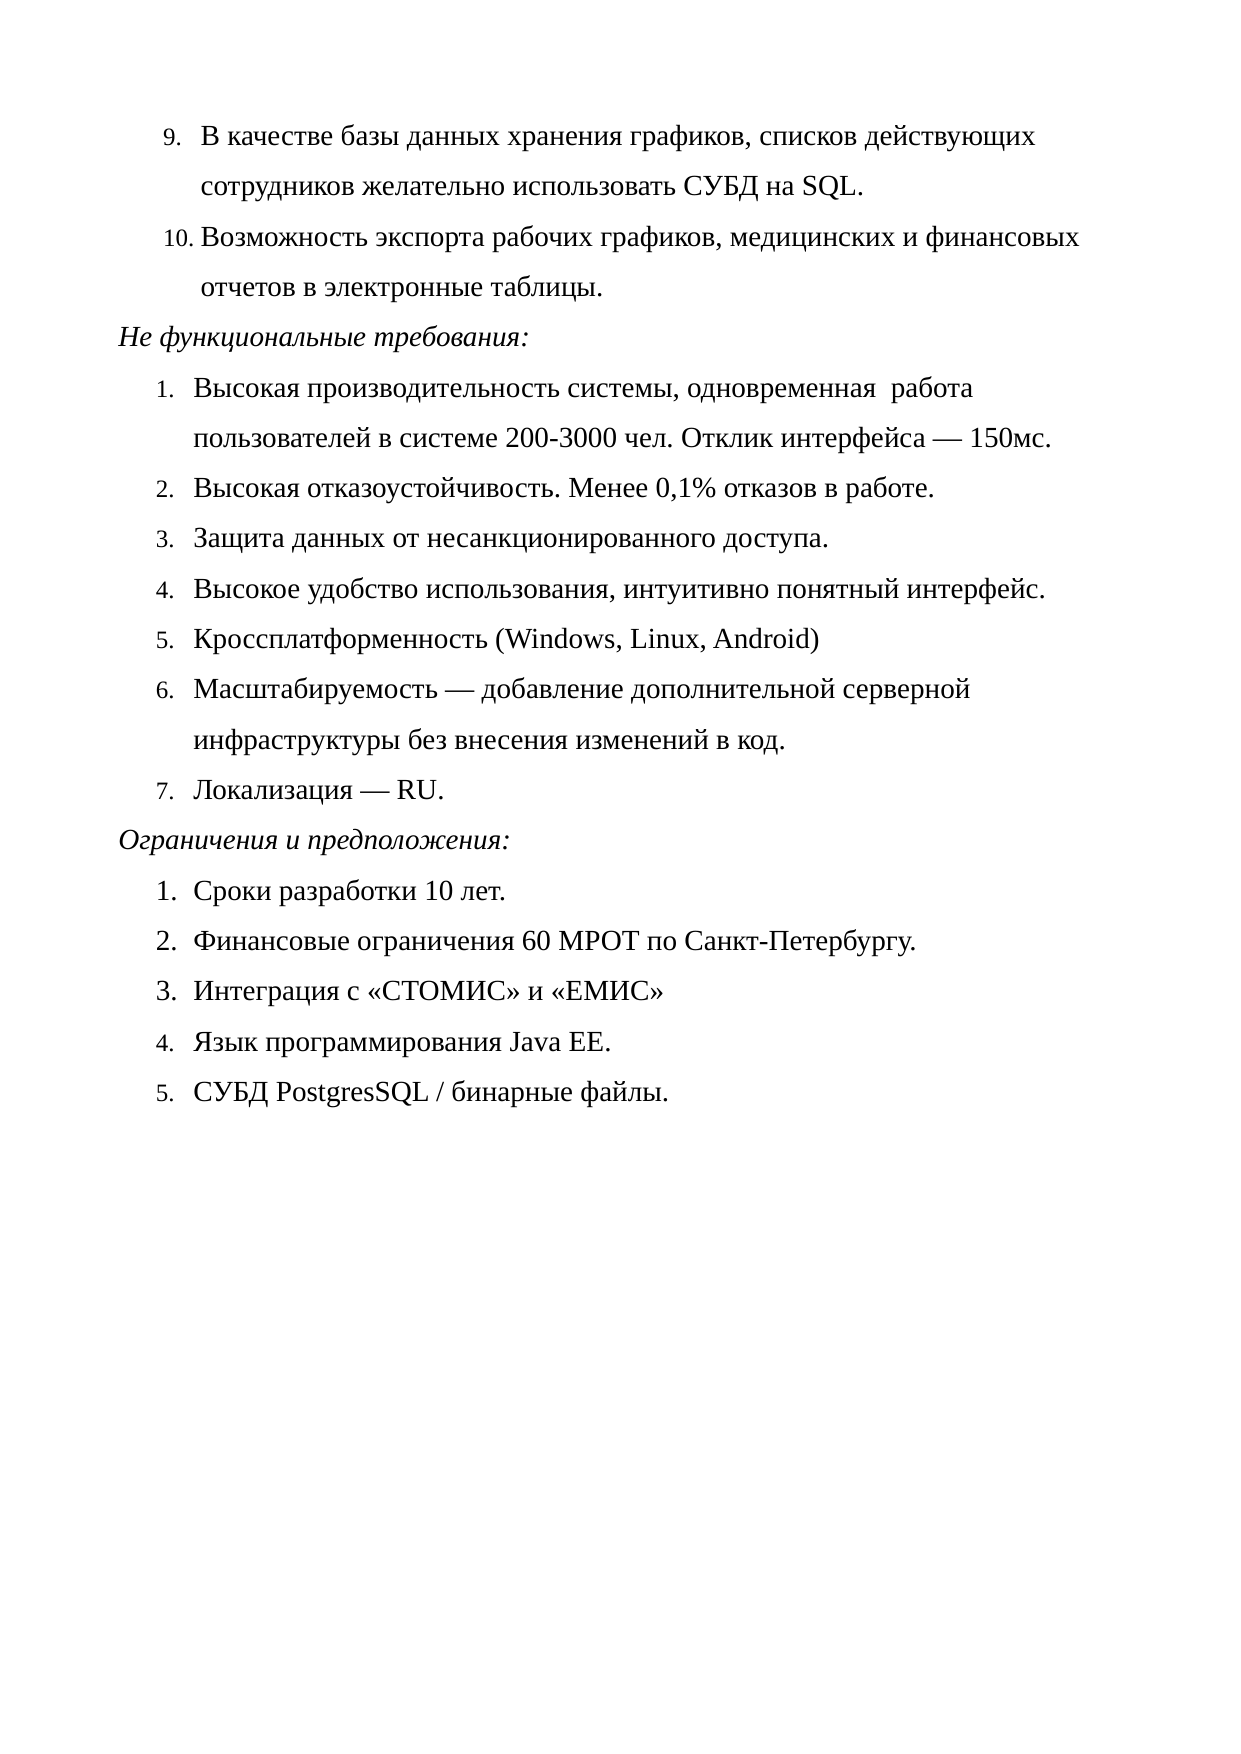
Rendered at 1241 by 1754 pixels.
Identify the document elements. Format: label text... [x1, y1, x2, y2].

list Масштабируемость — добавление дополнительной серверной инфраструктуры без внесения изменений в код. [156, 672, 1122, 755]
text Не функциональные требования: [118, 319, 1122, 353]
list Высокое удобство использования, интуитивно понятный интерфейс. [156, 571, 1122, 604]
list В качестве базы данных хранения графиков, списков действующих сотрудников желательно использовать СУБД на SQL. [163, 118, 1122, 202]
list Финансовые ограничения 60 МРОТ по Санкт-Петербургу. [156, 923, 1122, 957]
list Защита данных от несанкционированного доступа. [156, 521, 1122, 554]
list Высокая отказоустойчивость. Менее 0,1% отказов в работе. [156, 470, 1122, 504]
list СУБД PostgresSQL / бинарные файлы. [156, 1074, 1122, 1108]
list Локализация — RU. [156, 772, 1122, 806]
list Интеграция с «СТОМИС» и «ЕМИС» [156, 973, 1122, 1007]
text Ограничения и предположения: [118, 822, 1122, 856]
list Кроссплатформенность (Windows, Linux, Android) [156, 621, 1122, 655]
list Возможность экспорта рабочих графиков, медицинских и финансовых отчетов в электронные таблицы. [163, 219, 1122, 303]
list Язык программирования Java EE. [156, 1024, 1122, 1057]
list Высокая производительность системы, одновременная работа пользователей в системе 200-3000 чел. Отклик интерфейса — 150мс. [156, 370, 1122, 453]
list Сроки разработки 10 лет. [156, 873, 1122, 906]
